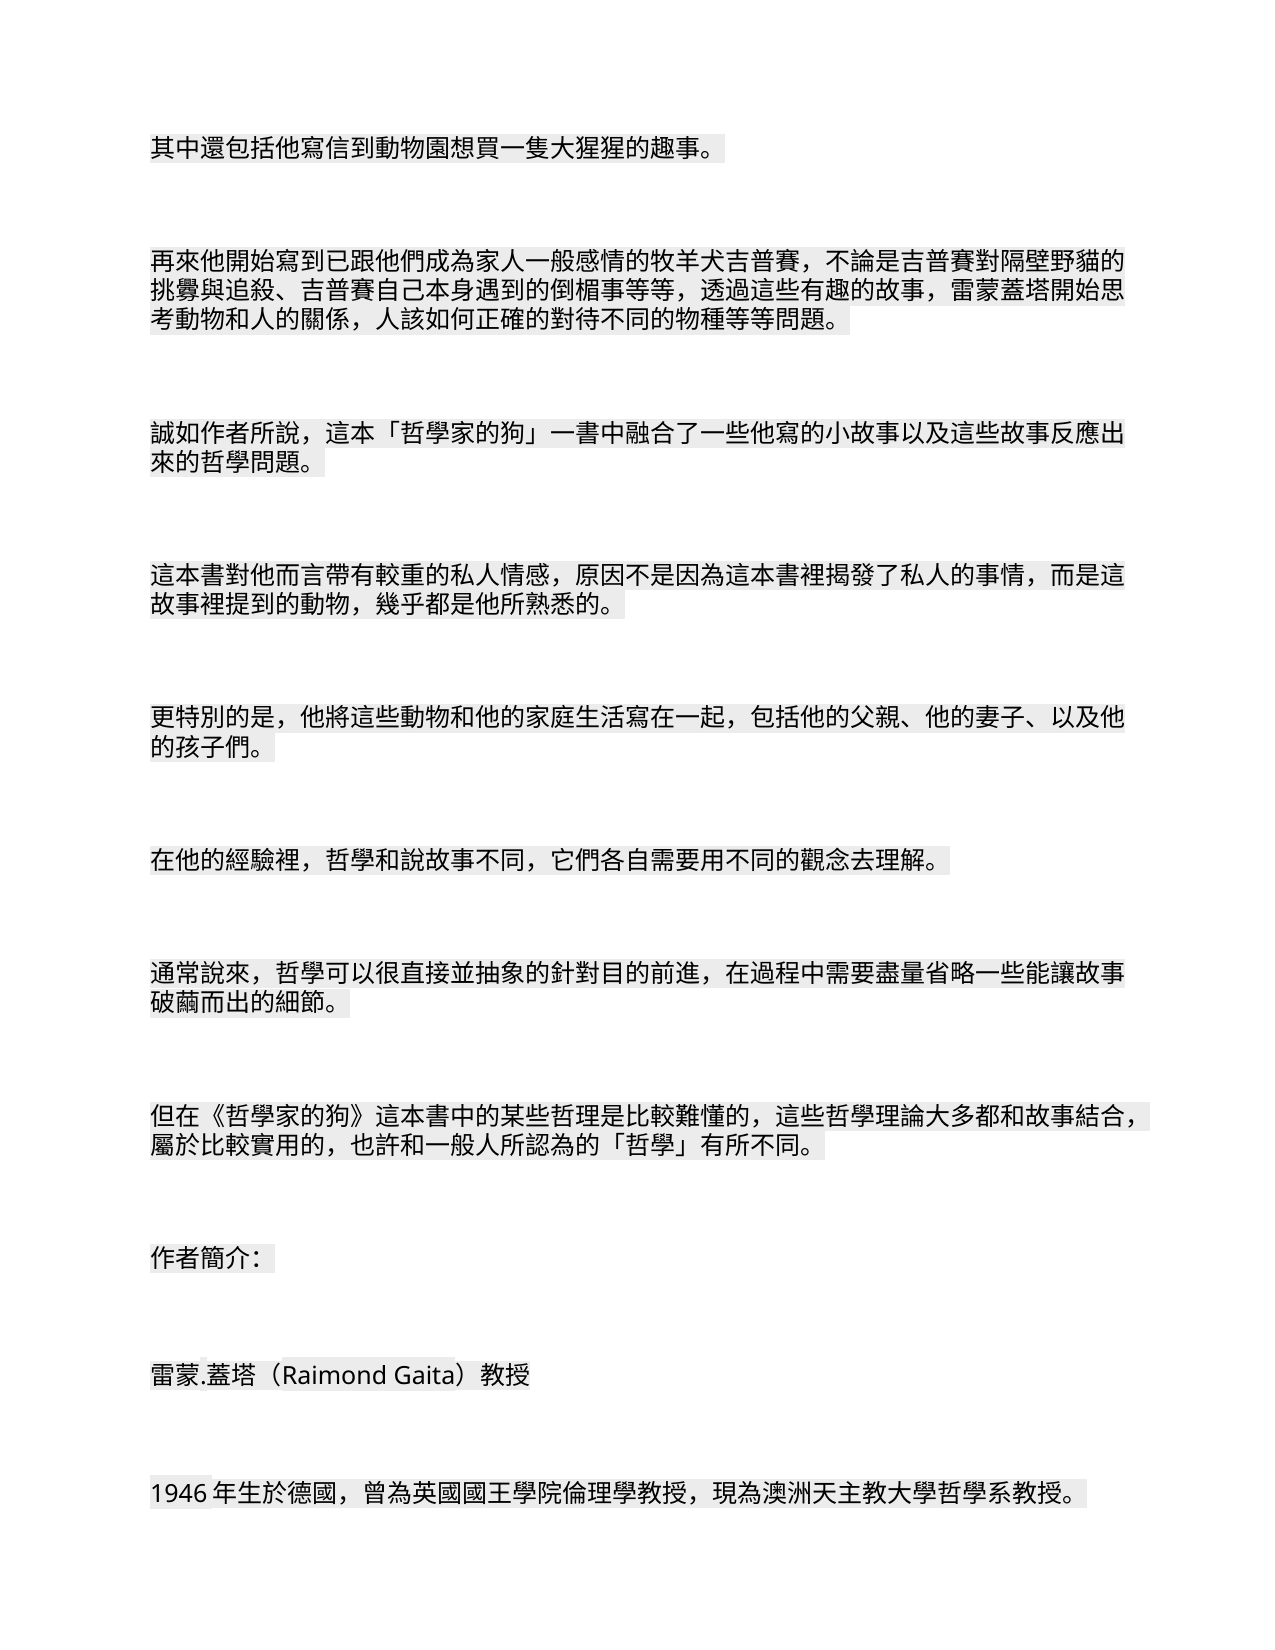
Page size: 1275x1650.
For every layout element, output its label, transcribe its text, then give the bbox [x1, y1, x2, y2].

text 雷蒙.蓋塔（Raimond Gaita）教授 [150, 1357, 1125, 1391]
text 1946年生於德國，曾為英國國王學院倫理學教授，現為澳洲天主教大學哲學系教授。 [150, 1475, 1125, 1509]
text 但在《哲學家的狗》這本書中的某些哲理是比較難懂的，這些哲學理論大多都和故事結合，屬於比較實用的，也許和一般人所認為的「哲學」有所不同。 [150, 1102, 1125, 1160]
text 更特別的是，他將這些動物和他的家庭生活寫在一起，包括他的父親、他的妻子、以及他的孩子們。 [150, 704, 1125, 762]
text 再來他開始寫到已跟他們成為家人一般感情的牧羊犬吉普賽，不論是吉普賽對隔壁野貓的挑釁與追殺、吉普賽自己本身遇到的倒楣事等等，透過這些有趣的故事，雷蒙蓋塔開始思考動物和人的關係，人該如何正確的對待不同的物種等等問題。 [150, 247, 1125, 335]
text 作者簡介： [150, 1244, 1125, 1273]
text 這本書對他而言帶有較重的私人情感，原因不是因為這本書裡揭發了私人的事情，而是這故事裡提到的動物，幾乎都是他所熟悉的。 [150, 561, 1125, 619]
text 其中還包括他寫信到動物園想買一隻大猩猩的趣事。 [150, 134, 1125, 163]
text 誠如作者所說，這本「哲學家的狗」一書中融合了一些他寫的小故事以及這些故事反應出來的哲學問題。 [150, 419, 1125, 477]
text 通常說來，哲學可以很直接並抽象的針對目的前進，在過程中需要盡量省略一些能讓故事破繭而出的細節。 [150, 959, 1125, 1018]
text 在他的經驗裡，哲學和說故事不同，它們各自需要用不同的觀念去理解。 [150, 846, 1125, 875]
